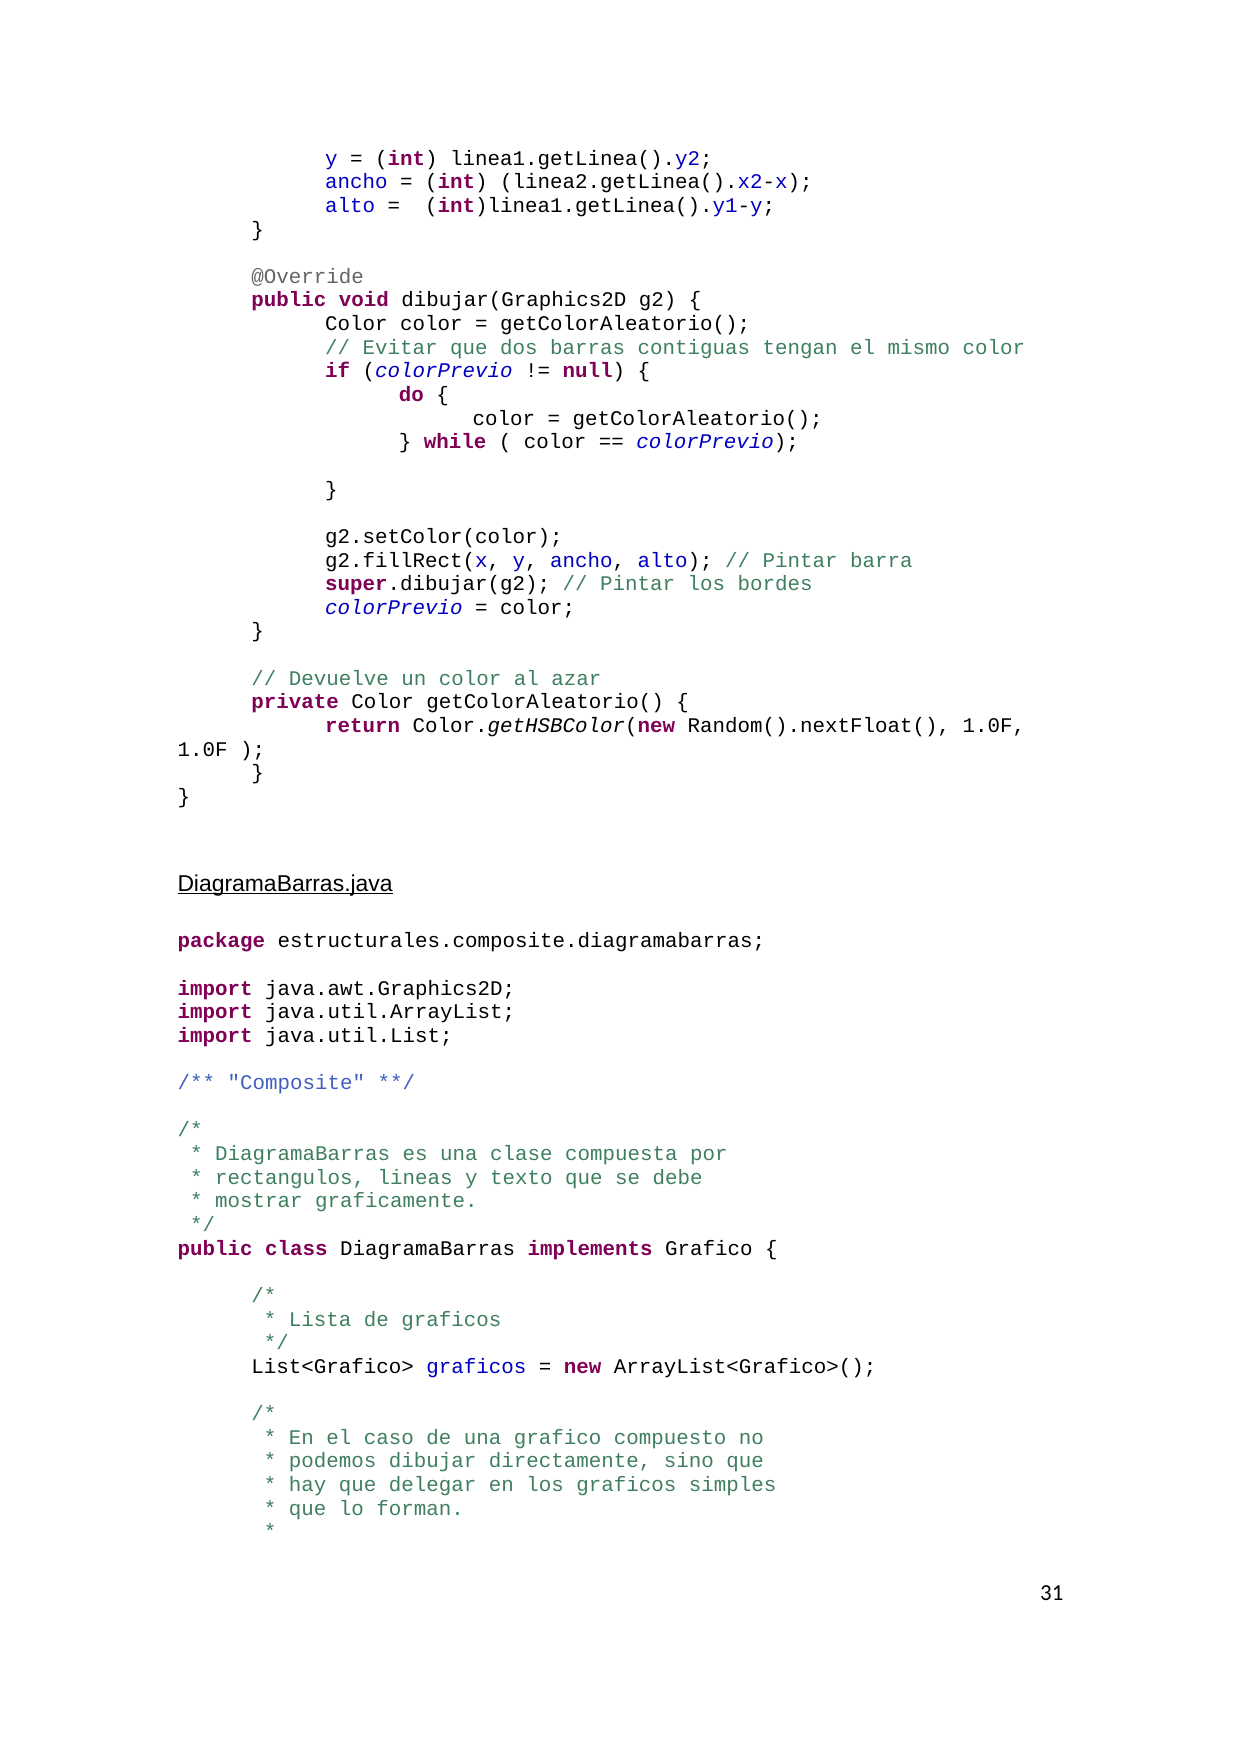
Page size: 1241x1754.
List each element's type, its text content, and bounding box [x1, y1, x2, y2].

text */ [177, 1332, 1063, 1356]
text /** "Composite" **/ [177, 1072, 1063, 1096]
text super.dibujar(g2); // Pintar los bordes [177, 573, 1063, 597]
text } [177, 621, 1063, 644]
text // Evitar que dos barras contiguas tengan el mismo color [177, 337, 1063, 360]
text private Color getColorAleatorio() { [177, 691, 1063, 715]
text * que lo forman. [177, 1498, 1063, 1521]
text } [177, 218, 1063, 242]
text ancho = (int) (linea2.getLinea().x2-x); [177, 171, 1063, 195]
text } while ( color == colorPrevio); [177, 431, 1063, 479]
text package estructurales.composite.diagramabarras; [177, 930, 1063, 954]
text y = (int) linea1.getLinea().y2; [177, 148, 1063, 171]
text * podemos dibujar directamente, sino que [177, 1451, 1063, 1474]
text * mostrar graficamente. [177, 1190, 1063, 1214]
text g2.setColor(color); [177, 526, 1063, 549]
text colorPrevio = color; [177, 597, 1063, 621]
text * hay que delegar en los graficos simples [177, 1474, 1063, 1498]
text DiagramaBarras.java [177, 870, 1063, 896]
text import java.awt.Graphics2D; [177, 978, 1063, 1001]
text */ [177, 1214, 1063, 1238]
text /* [177, 1403, 1063, 1427]
text Color color = getColorAleatorio(); [177, 313, 1063, 337]
text * DiagramaBarras es una clase compuesta por [177, 1143, 1063, 1167]
text g2.fillRect(x, y, ancho, alto); // Pintar barra [177, 549, 1063, 573]
text * [177, 1521, 1063, 1545]
text alto = (int)linea1.getLinea().y1-y; [177, 195, 1063, 218]
text /* [177, 1119, 1063, 1143]
text List<Grafico> graficos = new ArrayList<Grafico>(); [177, 1356, 1063, 1379]
text * En el caso de una grafico compuesto no [177, 1427, 1063, 1451]
text // Devuelve un color al azar [177, 668, 1063, 691]
text } [177, 786, 1063, 810]
text public void dibujar(Graphics2D g2) { [177, 289, 1063, 313]
text public class DiagramaBarras implements Grafico { [177, 1238, 1063, 1261]
text * Lista de graficos [177, 1309, 1063, 1332]
text return Color.getHSBColor(new Random().nextFloat(), 1.0F, 1.0F ); [177, 715, 1063, 762]
text @Override [177, 266, 1063, 289]
text } [177, 479, 1063, 502]
text color = getColorAleatorio(); [177, 408, 1063, 431]
text } [177, 762, 1063, 786]
text do { [177, 384, 1063, 408]
text /* [177, 1285, 1063, 1309]
text * rectangulos, lineas y texto que se debe [177, 1167, 1063, 1190]
text import java.util.List; [177, 1025, 1063, 1048]
text import java.util.ArrayList; [177, 1001, 1063, 1025]
text if (colorPrevio != null) { [177, 360, 1063, 384]
